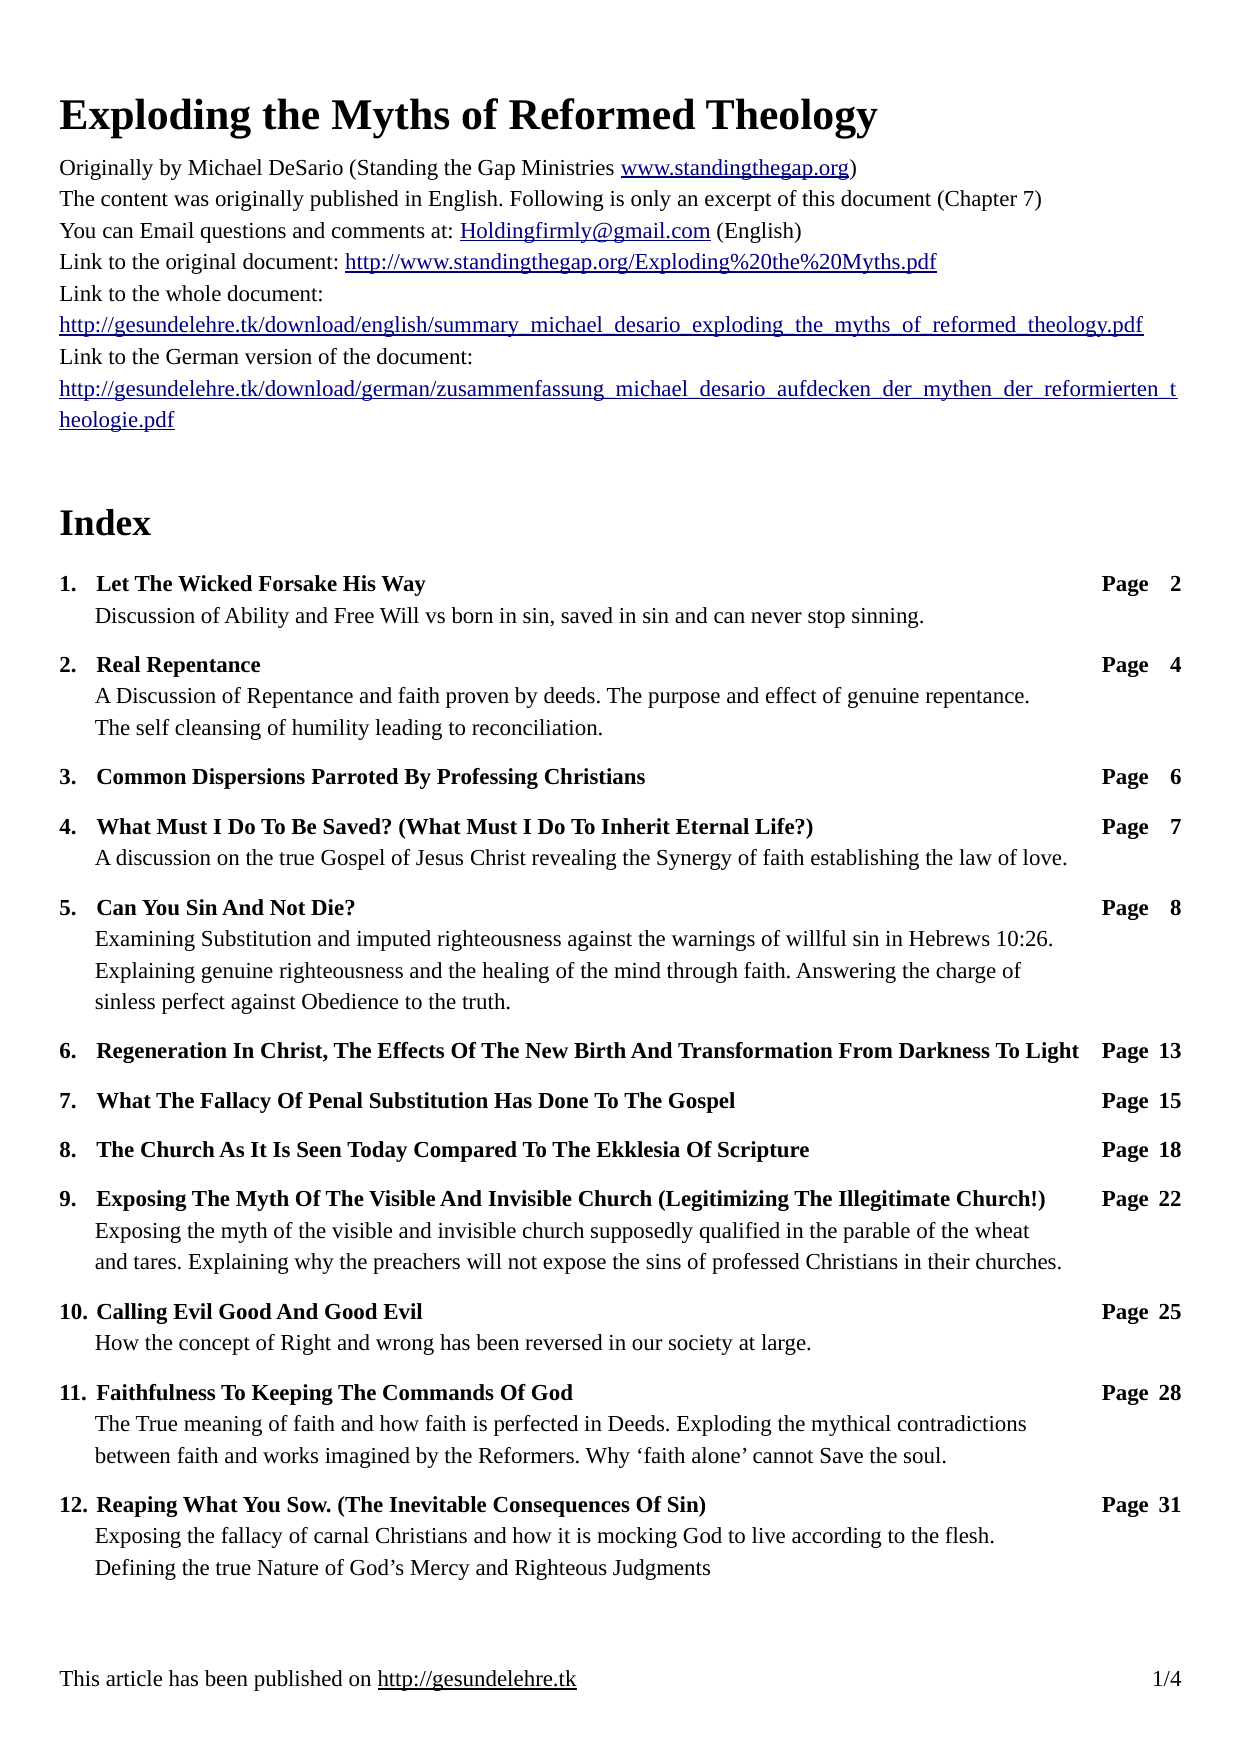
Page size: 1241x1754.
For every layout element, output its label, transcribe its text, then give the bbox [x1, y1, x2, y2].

text 10. Calling Evil Good and Good Evil Page 25 [59, 1298, 1181, 1324]
text 9. Exposing the myth of the visible and invisible church (Legitimizing the Illegitimate Church!) Page 22 [59, 1185, 1181, 1212]
subtitle How the concept of Right and wrong has been reversed in our society at large. [94, 1329, 1072, 1356]
subtitle Examining Substitution and imputed righteousness against the warnings of willful sin in Hebrews 10:26. Explaining genuine righteousness and the healing of the mind through faith. Answering the charge of sinless perfect against Obedience to the truth. [94, 925, 1072, 1014]
text Link to the whole document: http://gesundelehre.tk/download/english/summary_michael_desario_exploding_the_myths_of_reformed_theology.pdf [59, 280, 1181, 338]
text Originally by Michael DeSario (Standing the Gap Ministries www.standingthegap.org) [59, 154, 1181, 180]
text 3. Common Dispersions parroted by professing Christians Page 6 [59, 763, 1181, 790]
subtitle A Discussion of Repentance and faith proven by deeds. The purpose and effect of genuine repentance. The self cleansing of humility leading to reconciliation. [94, 683, 1072, 741]
text You can Email questions and comments at: Holdingfirmly@gmail.com (English) [59, 217, 1181, 243]
text 8. The Church as it is seen today compared to the Ekklesia of Scripture Page 18 [59, 1136, 1181, 1162]
subtitle The True meaning of faith and how faith is perfected in Deeds. Exploding the mythical contradictions between faith and works imagined by the Reformers. Why ‘faith alone’ cannot Save the soul. [94, 1410, 1072, 1468]
text 11. Faithfulness to keeping the Commands of God Page 28 [59, 1378, 1181, 1405]
text 2. Real Repentance Page 4 [59, 651, 1181, 677]
subtitle Exposing the myth of the visible and invisible church supposedly qualified in the parable of the wheat and tares. Explaining why the preachers will not expose the sins of professed Christians in their churches. [94, 1217, 1072, 1275]
text 1. Let the Wicked forsake his way Page 2 [59, 570, 1181, 597]
text 6. Regeneration in Christ, the effects of the New Birth and transformation from Darkness to Light Page 13 [59, 1037, 1181, 1064]
text 5. Can you Sin and Not Die? Page 8 [59, 893, 1181, 920]
text 12. Reaping what you Sow. (The inevitable consequences of sin) Page 31 [59, 1491, 1181, 1517]
text The content was originally published in English. Following is only an excerpt of this document (Chapter 7) [59, 185, 1181, 212]
subtitle Index [59, 501, 1181, 544]
subtitle Exposing the fallacy of carnal Christians and how it is mocking God to live according to the flesh. Defining the true Nature of God’s Mercy and Righteous Judgments [94, 1522, 1072, 1580]
text Link to the original document: http://www.standingthegap.org/Exploding%20the%20Myths.pdf [59, 248, 1181, 275]
subtitle Discussion of Ability and Free Will vs born in sin, saved in sin and can never stop sinning. [94, 602, 1072, 628]
text Link to the German version of the document: http://gesundelehre.tk/download/german/zusammenfassung_michael_desario_aufdecken_der_mythen_der_reformierten_theologie.pdf [59, 343, 1181, 432]
text 7. What the fallacy of Penal Substitution has done to the Gospel Page 15 [59, 1087, 1181, 1113]
text Exploding the Myths of Reformed Theology [59, 88, 1181, 139]
subtitle A discussion on the true Gospel of Jesus Christ revealing the Synergy of faith establishing the law of love. [94, 844, 1072, 871]
text 4. What must I do to be saved? (What Must I do to inherit Eternal Life?) Page 7 [59, 813, 1181, 839]
